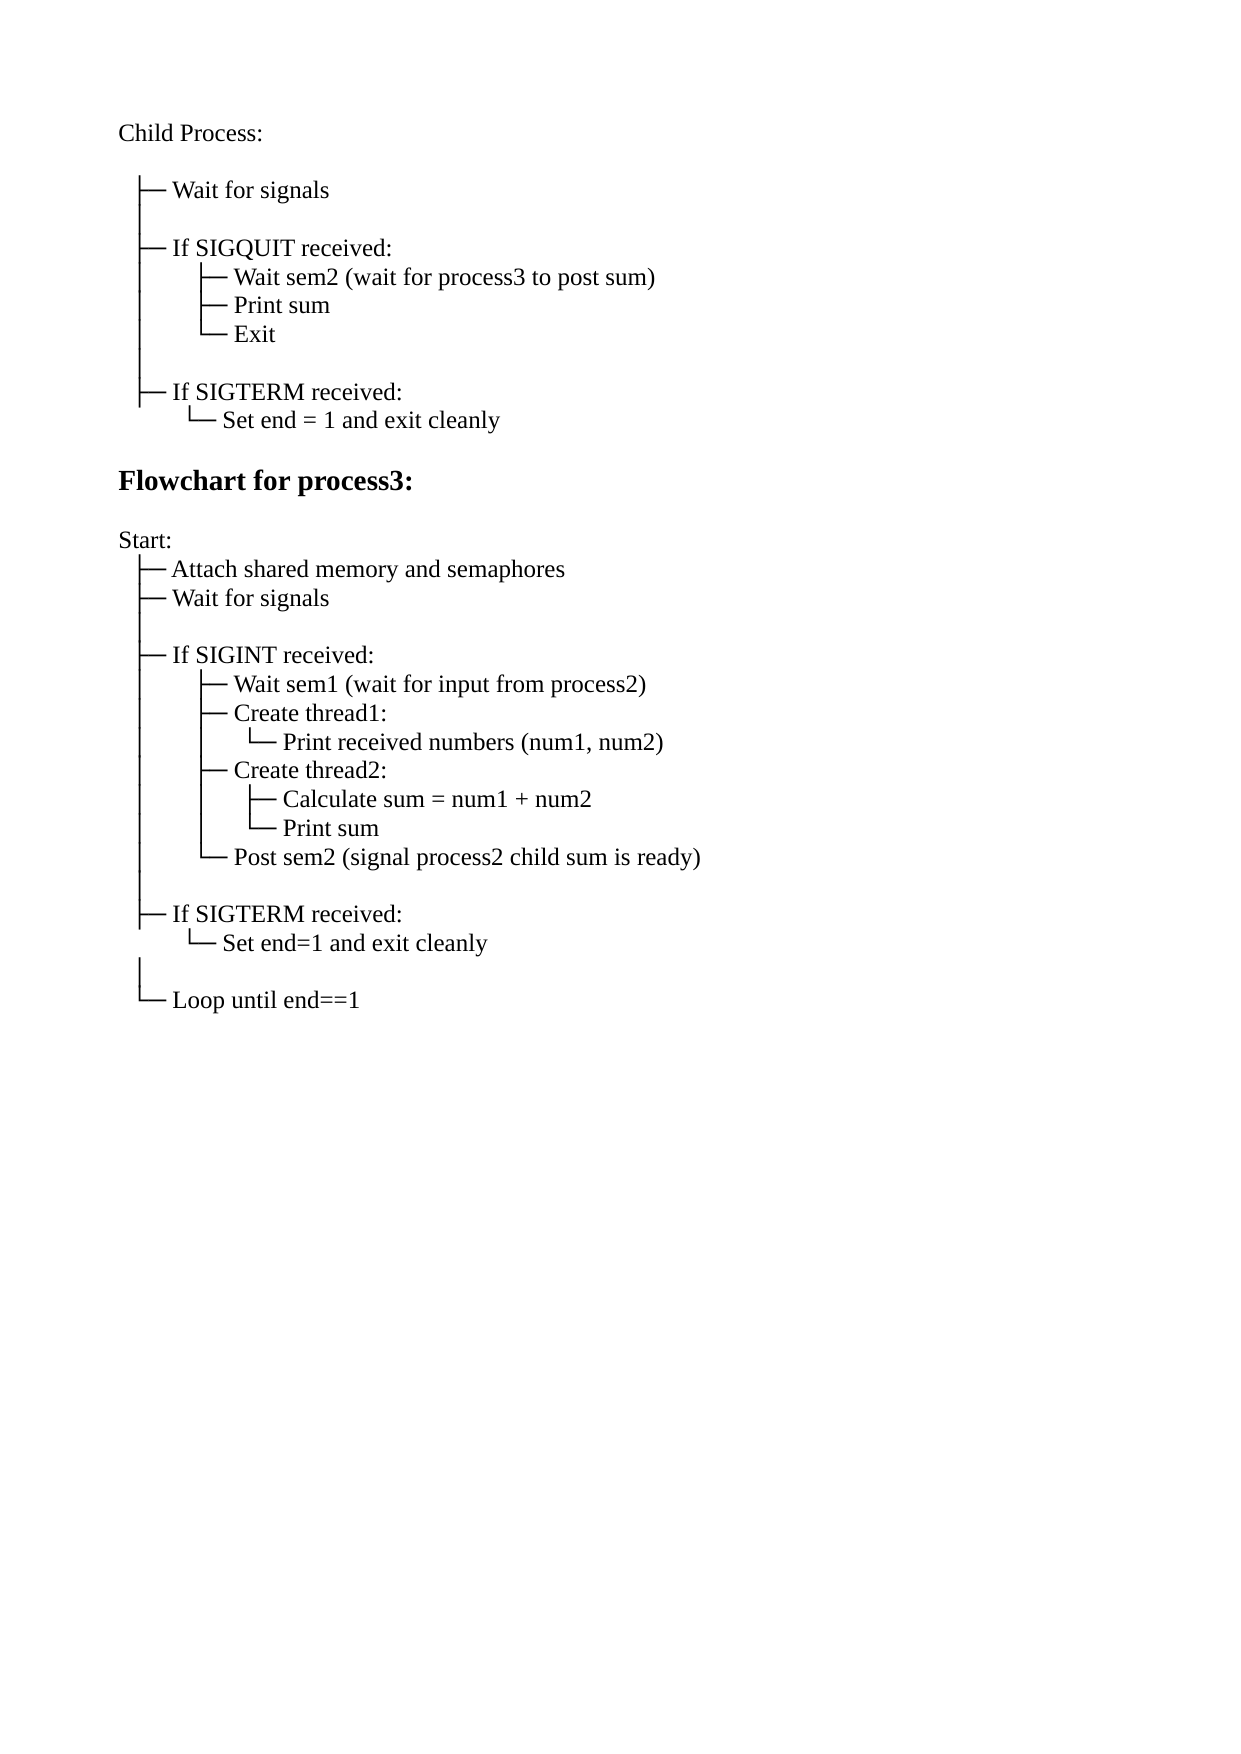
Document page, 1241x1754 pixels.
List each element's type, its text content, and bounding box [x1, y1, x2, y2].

text │ ├─ Wait sem1 (wait for input from process2) [140, 669, 200, 698]
text ├─ If SIGQUIT received: [118, 233, 138, 262]
text │ [140, 612, 1122, 640]
text Child Process: [118, 118, 1122, 147]
text ├─ Wait for signals [140, 176, 1122, 204]
text │ └─ Post sem2 (signal process2 child sum is ready) [140, 842, 1122, 870]
text │ ├─ Wait sem1 (wait for input from process2) [202, 669, 1122, 698]
text │ [140, 204, 1122, 233]
text │ ├─ Print sum [118, 291, 138, 319]
text │ [118, 348, 138, 377]
text │ │ └─ Print sum [140, 813, 200, 842]
text ├─ If SIGTERM received: [118, 899, 138, 928]
text │ ├─ Wait sem2 (wait for process3 to post sum) [202, 262, 1122, 291]
text │ │ └─ Print received numbers (num1, num2) [202, 727, 1122, 755]
text Start: [118, 525, 1122, 554]
text │ │ └─ Print sum [202, 813, 1122, 842]
text ├─ If SIGTERM received: [118, 377, 138, 406]
text │ ├─ Create thread2: [118, 755, 138, 784]
text ├─ Wait for signals [118, 583, 138, 612]
text │ │ ├─ Calculate sum = num1 + num2 [251, 784, 1122, 813]
text ├─ If SIGTERM received: [140, 899, 1122, 928]
text ├─ Attach shared memory and semaphores [140, 554, 1122, 583]
text ├─ If SIGTERM received: [140, 377, 1122, 406]
text │ [140, 348, 1122, 377]
text └─ Loop until end==1 [118, 985, 1122, 1014]
text │ │ └─ Print sum [118, 813, 138, 842]
text │ ├─ Print sum [140, 291, 200, 319]
text │ ├─ Print sum [202, 291, 1122, 319]
text │ [140, 957, 1122, 985]
text ├─ If SIGINT received: [140, 640, 1122, 669]
text ├─ Wait for signals [140, 583, 1122, 612]
text │ [140, 870, 1122, 899]
text │ ├─ Create thread2: [202, 755, 1122, 784]
text ├─ Wait for signals [118, 176, 138, 204]
text │ ├─ Create thread2: [140, 755, 200, 784]
text │ └─ Exit [118, 319, 138, 348]
text │ [118, 612, 138, 640]
text │ [118, 870, 138, 899]
text Flowchart for process3: [118, 463, 1122, 497]
text ├─ If SIGQUIT received: [140, 233, 1122, 262]
text │ └─ Exit [140, 319, 1122, 348]
text │ ├─ Wait sem2 (wait for process3 to post sum) [140, 262, 200, 291]
text │ ├─ Create thread1: [202, 698, 1122, 727]
text │ ├─ Create thread1: [140, 698, 200, 727]
text │ │ ├─ Calculate sum = num1 + num2 [202, 784, 249, 813]
text │ │ └─ Print received numbers (num1, num2) [140, 727, 200, 755]
text └─ Set end = 1 and exit cleanly [118, 406, 1122, 434]
text ├─ If SIGINT received: [118, 640, 138, 669]
text │ │ ├─ Calculate sum = num1 + num2 [140, 784, 200, 813]
text │ [118, 204, 138, 233]
text │ [118, 957, 138, 985]
text └─ Set end=1 and exit cleanly [118, 928, 1122, 957]
text │ ├─ Create thread1: [118, 698, 138, 727]
